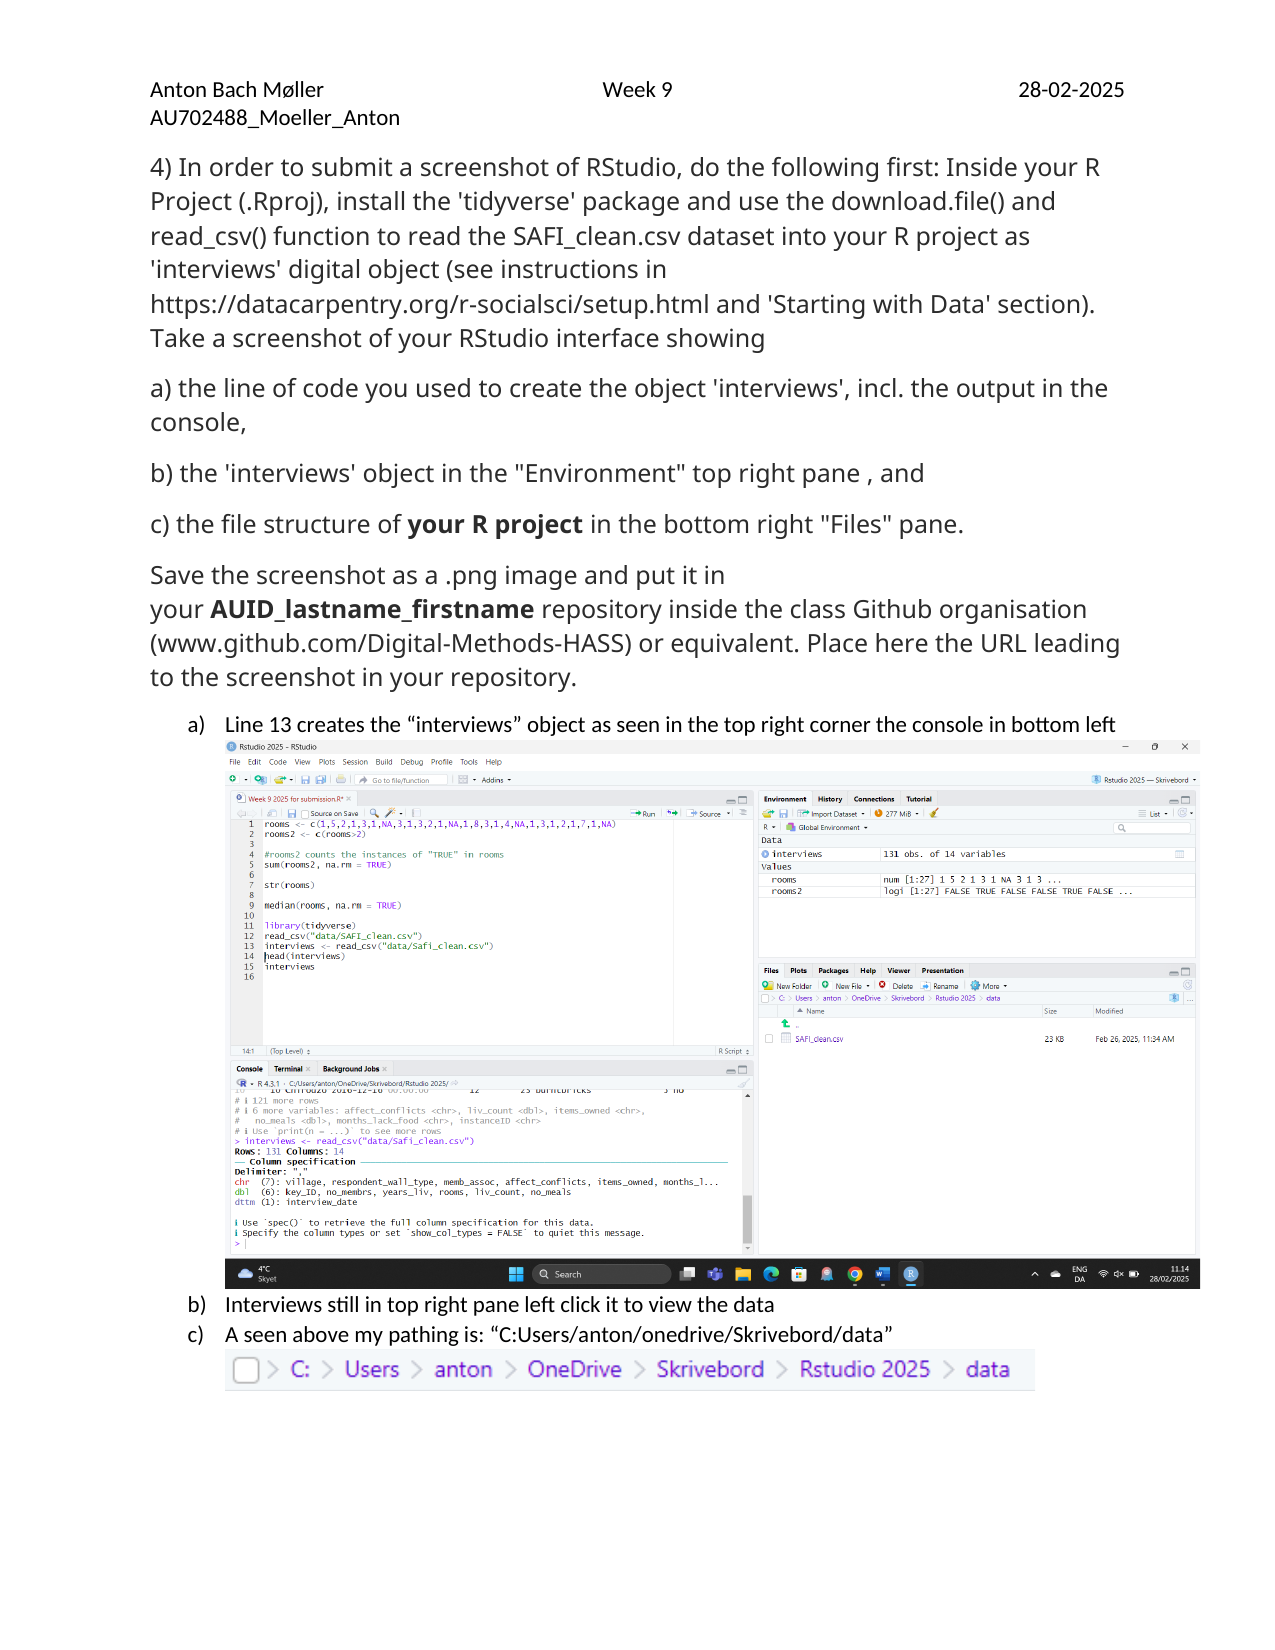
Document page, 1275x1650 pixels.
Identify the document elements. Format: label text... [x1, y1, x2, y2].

text c) the file structure of your R project in the bottom right "Files" pane. [150, 507, 1125, 541]
text a) the line of code you used to create the object 'interviews', incl. the output in the console, [150, 371, 1125, 439]
text Save the screenshot as a .png image and put it in your AUID_lastname_firstname repository inside the class Github organisation (www.github.com/Digital-Methods-HASS) or equivalent. Place here the URL leading to the screenshot in your repository. [150, 557, 1125, 693]
list Line 13 creates the “interviews” object as seen in the top right corner the console in bottom left [187, 710, 1125, 1288]
list Interviews still in top right pane left click it to view the data [187, 1290, 1125, 1318]
list A seen above my pathing is: “C:Users/anton/onedrive/Skrivebord/data” [187, 1320, 1125, 1348]
text b) the 'interviews' object in the "Environment" top right pane , and [150, 456, 1125, 490]
text 4) In order to submit a screenshot of RStudio, do the following first: Inside your R Project (.Rproj), install the 'tidyverse' package and use the download.file() and read_csv() function to read the SAFI_clean.csv dataset into your R project as 'interviews' digital object (see instructions in https://datacarpentry.org/r-socialsci/setup.html and 'Starting with Data' section). Take a screenshot of your RStudio interface showing [150, 150, 1125, 354]
